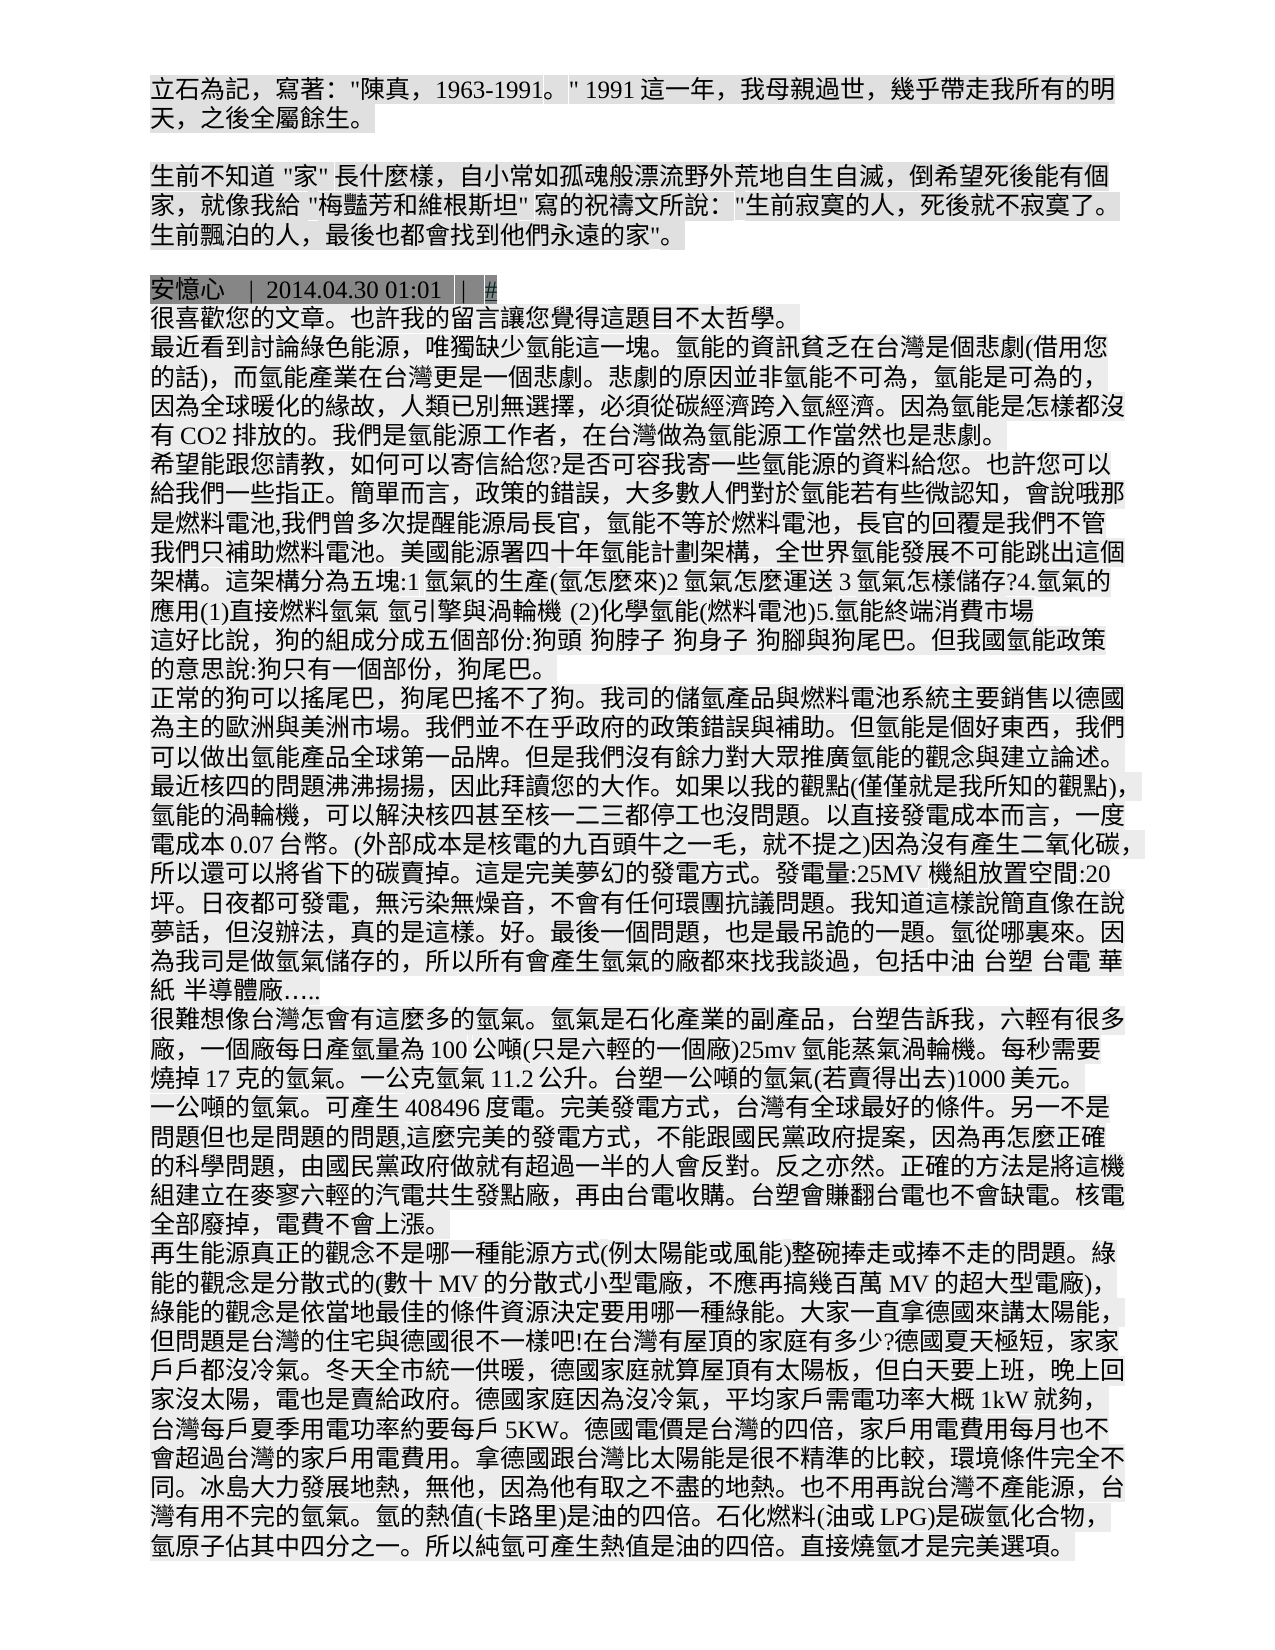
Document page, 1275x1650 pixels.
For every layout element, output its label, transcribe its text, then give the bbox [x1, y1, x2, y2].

text 很喜歡您的文章。也許我的留言讓您覺得這題目不太哲學。 最近看到討論綠色能源，唯獨缺少氫能這一塊。氫能的資訊貧乏在台灣是個悲劇(借用您的話)，而氫能產業在台灣更是一個悲劇。悲劇的原因並非氫能不可為，氫能是可為的，因為全球暖化的緣故，人類已別無選擇，必須從碳經濟跨入氫經濟。因為氫能是怎樣都沒有CO2排放的。我們是氫能源工作者，在台灣做為氫能源工作當然也是悲劇。 希望能跟您請教，如何可以寄信給您?是否可容我寄一些氫能源的資料給您。也許您可以給我們一些指正。簡單而言，政策的錯誤，大多數人們對於氫能若有些微認知，會說哦那是燃料電池,我們曾多次提醒能源局長官，氫能不等於燃料電池，長官的回覆是我們不管我們只補助燃料電池。美國能源署四十年氫能計劃架構，全世界氫能發展不可能跳出這個架構。這架構分為五塊:1氫氣的生產(氫怎麼來)2氫氣怎麼運送3氫氣怎樣儲存?4.氫氣的應用(1)直接燃料氫氣 氫引擎與渦輪機 (2)化學氫能(燃料電池)5.氫能終端消費市場 這好比說，狗的組成分成五個部份:狗頭 狗脖子 狗身子 狗腳與狗尾巴。但我國氫能政策的意思說:狗只有一個部份，狗尾巴。 正常的狗可以搖尾巴，狗尾巴搖不了狗。我司的儲氫產品與燃料電池系統主要銷售以德國為主的歐洲與美洲市場。我們並不在乎政府的政策錯誤與補助。但氫能是個好東西，我們可以做出氫能產品全球第一品牌。但是我們沒有餘力對大眾推廣氫能的觀念與建立論述。最近核四的問題沸沸揚揚，因此拜讀您的大作。如果以我的觀點(僅僅就是我所知的觀點)，氫能的渦輪機，可以解決核四甚至核一二三都停工也沒問題。以直接發電成本而言，一度電成本0.07台幣。(外部成本是核電的九百頭牛之一毛，就不提之)因為沒有產生二氧化碳，所以還可以將省下的碳賣掉。這是完美夢幻的發電方式。發電量:25MV 機組放置空間:20坪。日夜都可發電，無污染無燥音，不會有任何環團抗議問題。我知道這樣說簡直像在說夢話，但沒辦法，真的是這樣。好。最後一個問題，也是最吊詭的一題。氫從哪裏來。因為我司是做氫氣儲存的，所以所有會產生氫氣的廠都來找我談過，包括中油 台塑 台電 華紙 半導體廠….. 很難想像台灣怎會有這麼多的氫氣。氫氣是石化產業的副產品，台塑告訴我，六輕有很多廠，一個廠每日產氫量為100公噸(只是六輕的一個廠)25mv氫能蒸氣渦輪機。每秒需要燒掉17克的氫氣。一公克氫氣11.2公升。台塑一公噸的氫氣(若賣得出去)1000美元。 一公噸的氫氣。可產生408496度電。完美發電方式，台灣有全球最好的條件。另一不是問題但也是問題的問題,這麼完美的發電方式，不能跟國民黨政府提案，因為再怎麼正確的科學問題，由國民黨政府做就有超過一半的人會反對。反之亦然。正確的方法是將這機組建立在麥寥六輕的汽電共生發點廠，再由台電收購。台塑會賺翻台電也不會缺電。核電全部廢掉，電費不會上漲。 再生能源真正的觀念不是哪一種能源方式(例太陽能或風能)整碗捧走或捧不走的問題。綠能的觀念是分散式的(數十MV的分散式小型電廠，不應再搞幾百萬MV的超大型電廠)，綠能的觀念是依當地最佳的條件資源決定要用哪一種綠能。大家一直拿德國來講太陽能，但問題是台灣的住宅與德國很不一樣吧!在台灣有屋頂的家庭有多少?德國夏天極短，家家戶戶都沒冷氣。冬天全市統一供暖，德國家庭就算屋頂有太陽板，但白天要上班，晚上回家沒太陽，電也是賣給政府。德國家庭因為沒冷氣，平均家戶需電功率大概1kW就夠，台灣每戶夏季用電功率約要每戶5KW。德國電價是台灣的四倍，家戶用電費用每月也不會超過台灣的家戶用電費用。拿德國跟台灣比太陽能是很不精準的比較，環境條件完全不同。冰島大力發展地熱，無他，因為他有取之不盡的地熱。也不用再說台灣不產能源，台灣有用不完的氫氣。氫的熱值(卡路里)是油的四倍。石化燃料(油或LPG)是碳氫化合物，氫原子佔其中四分之一。所以純氫可產生熱值是油的四倍。直接燒氫才是完美選項。 [150, 304, 1125, 1561]
text 安憶心 | 2014.04.30 01:01 | # [150, 275, 1125, 304]
text 若我沒記錯，大約是1988年吧，朱高正在立法院開啟打架先例。當時，黨外支持者一片激昂興奮，歡聲雷動，朱也因此逐漸成為民進黨內第一號人物；有很長一段時間，朱所到之處，萬眾沸騰，宛若神明出巡。 李敖當年是黨外教父，不論是在反抗尺度上或思想水平上，都是個 "頭"。鄭南榕要辦黨外雜誌，得找他掛名當總監，做為一種反抗精神的頭號正字標記。當黨外仍奉行三不政策(不碰蔣家，不碰軍方，不喊台獨)時，李敖卻放言批蔣，膽大包天。 這樣一個勇於對抗獨裁者的人，卻對於朱高正在立法院打架的行為深表不以為然。他說，這只會讓台灣民主倒退。當時我很不解。拉丁美洲有些國家都得流血革命才行，國會打個架算什麼？幾年之後，我的不解方才豁然開朗。 有些東西就像困在盒子裏的邪靈妖精，一旦釋放，將很難再叫他回盒子裏窩著。妖邪之物一旦出洞，不搞個幾十年亂很難罷休。李敖當年的示警與預言，的確應了驗，國會變成一種競技場。 不過，全是表演賽，幾乎沒有一次打假是打真的；許多時候，藍綠白天打完友誼賽，給支持者有個交待之後，晚上就不分藍綠了，大夥在酒店女人堆裏你兄我弟、左擁右抱，其樂融融。 架雖是打假的，但國會如兒戲卻是真的，表演花招多得是，動不動就是舉牌、推擠，練拳頭、潑水、撕文件、堵大門、佔領主席台、破壞麥克風等等等。台灣人自信心低，老喜歡強調全世界都在看，的確如此，不過卻是全世界都在看笑話。 大家舉三反一，理應知道藉此一例我想說些什麼。妖怪要放出來很容易，但要收回盒子裏去卻很難。 外國人有的，我們都有。例如紅綠燈，斑馬線，人家有，咱們也有。民主更是隆重，高聲高調，眾聲沸騰。但這全是表面而無內涵，裝飾用。 仍是老話，當世界以一種不可思議的速度往前飛奔，而我們卻加速復古，就像歷史倒帶一樣，時光倒著走。依這速度，恐怕很快就會來到中古世紀。 不過，換個角度想，其實也挺有意思，這下歷史不需要讀了，而是直接演給你看，搞不好還能親自當主角呢，把歷史給復活，重演一遍聖君再起，板蕩忠貞。 核四停工，反核已全面大勝，不然還要怎麼樣？難道要立個法，禁止世世代代子子孫孫不准再提核電二字才能如願？ 有些事很唯心，沒法驗證，但就我的過去與現在之經驗與感受，我發現：大多數群眾及反核陣營和綠營政客，十之八九其實是不在乎、甚至很樂意看到林義雄死掉的。 反核即便再神聖再偉大，政府不是都已決定停工了嗎？許多年後，擁核者若想要翻案，便得透過高門檻的公投才能恢復興建。也就是說，這事已解決，毫無急迫性了，若真在乎林義雄一條命，難道大家不是應該趕緊靜下來，慶祝反核已獲成功的事實，然後藉由眾人之力懇請林義雄理應停止禁食才對，而不是反其道而行，硬是變相鼓勵他繼續不講理、繼續堅持(我已經不知道他在堅持什麼了)，直到死。 我相信很多綠營政客其實心知肚明，林義雄之死，將是他們選舉的大利多，這個黨將所向無敵。而且，很多藍營的人包括其支持者，恐怕都會倒大霉。這樣一種混亂，在2016年總統大選之前，恐怕都難以休止。 對我來說，瘋狂也是一種自由。人們喜歡這樣搞事情，我也沒啥話可說，該說、能說的也只是這樣。唯一難以釋懷的不過就是林義雄一條命以及他所承受的痛苦。若非世上仍有掛念，我不惜拿我一命逼他放過自己一命，要不就一命抵一命。 1984年，林義雄獲釋出獄，我寫了一封信給他，登在黨外雜誌上，歡迎他的歸來。倏忽三十年，這信的影本我至今都還留著。 這十多年來，他行事荒腔走板，但卻自認真理一方。我與他，緣已盡；此生無解，但求來世再會。他肯定能上天堂，而我呢，打算人間輪迴再一個千年。 他說骨灰想灑在母親墳上，我也是。我倆的母親都因為兒子眛於所謂理想而死，唯一能報，唯有骨灰一把。但我跟他不同的是，他想灰飛凐滅，不留痕跡，而我呢，不妨留灰一把，立石為記，寫著："陳真，1963-1991。" 1991這一年，我母親過世，幾乎帶走我所有的明天，之後全屬餘生。 生前不知道 "家" 長什麼樣，自小常如孤魂般漂流野外荒地自生自滅，倒希望死後能有個家，就像我給 "梅豔芳和維根斯坦" 寫的祝禱文所說："生前寂寞的人，死後就不寂寞了。生前飄泊的人，最後也都會找到他們永遠的家"。 [150, 75, 1125, 250]
